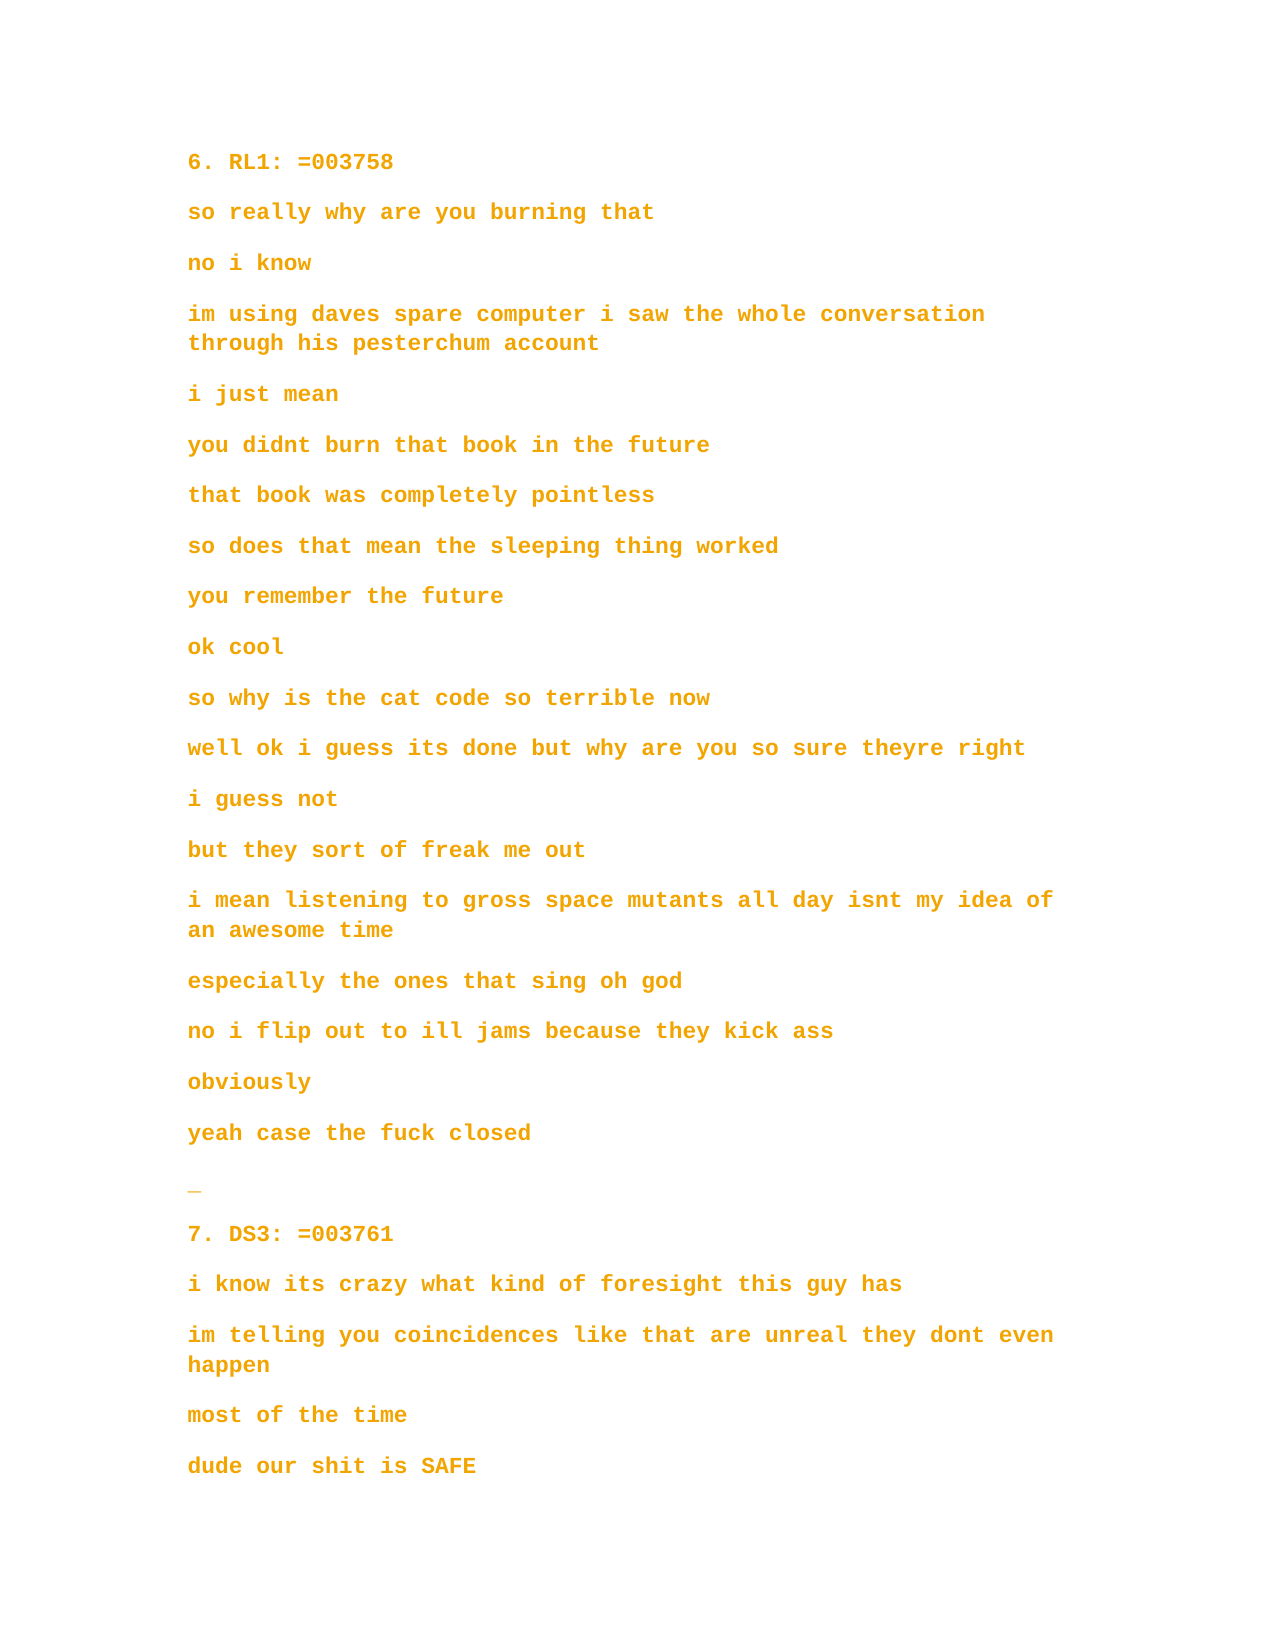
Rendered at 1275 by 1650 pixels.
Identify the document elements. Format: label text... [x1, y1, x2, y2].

text i guess not [187, 787, 1087, 813]
text no i know [187, 251, 1087, 277]
text obviously [187, 1070, 1087, 1096]
text you remember the future [187, 585, 1087, 611]
text _ [187, 1171, 1087, 1197]
text especially the ones that sing oh god [187, 969, 1087, 995]
text well ok i guess its done but why are you so sure theyre right [187, 737, 1087, 763]
text but they sort of freak me out [187, 838, 1087, 864]
text that book was completely pointless [187, 483, 1087, 509]
text i know its crazy what kind of foresight this guy has [187, 1273, 1087, 1299]
text ok cool [187, 635, 1087, 661]
text so does that mean the sleeping thing worked [187, 534, 1087, 560]
text yeah case the fuck closed [187, 1121, 1087, 1147]
text dude our shit is SAFE [187, 1454, 1087, 1480]
text 7. DS3: =003761 [187, 1222, 1087, 1248]
text most of the time [187, 1404, 1087, 1430]
text so why is the cat code so terrible now [187, 686, 1087, 712]
text i mean listening to gross space mutants all day isnt my idea of an awesome time [187, 888, 1087, 944]
text so really why are you burning that [187, 201, 1087, 227]
text i just mean [187, 382, 1087, 408]
text im telling you coincidences like that are unreal they dont even happen [187, 1323, 1087, 1379]
text im using daves spare computer i saw the whole conversation through his pesterchum account [187, 302, 1087, 358]
text you didnt burn that book in the future [187, 433, 1087, 459]
text 6. RL1: =003758 [187, 150, 1087, 176]
text no i flip out to ill jams because they kick ass [187, 1019, 1087, 1046]
